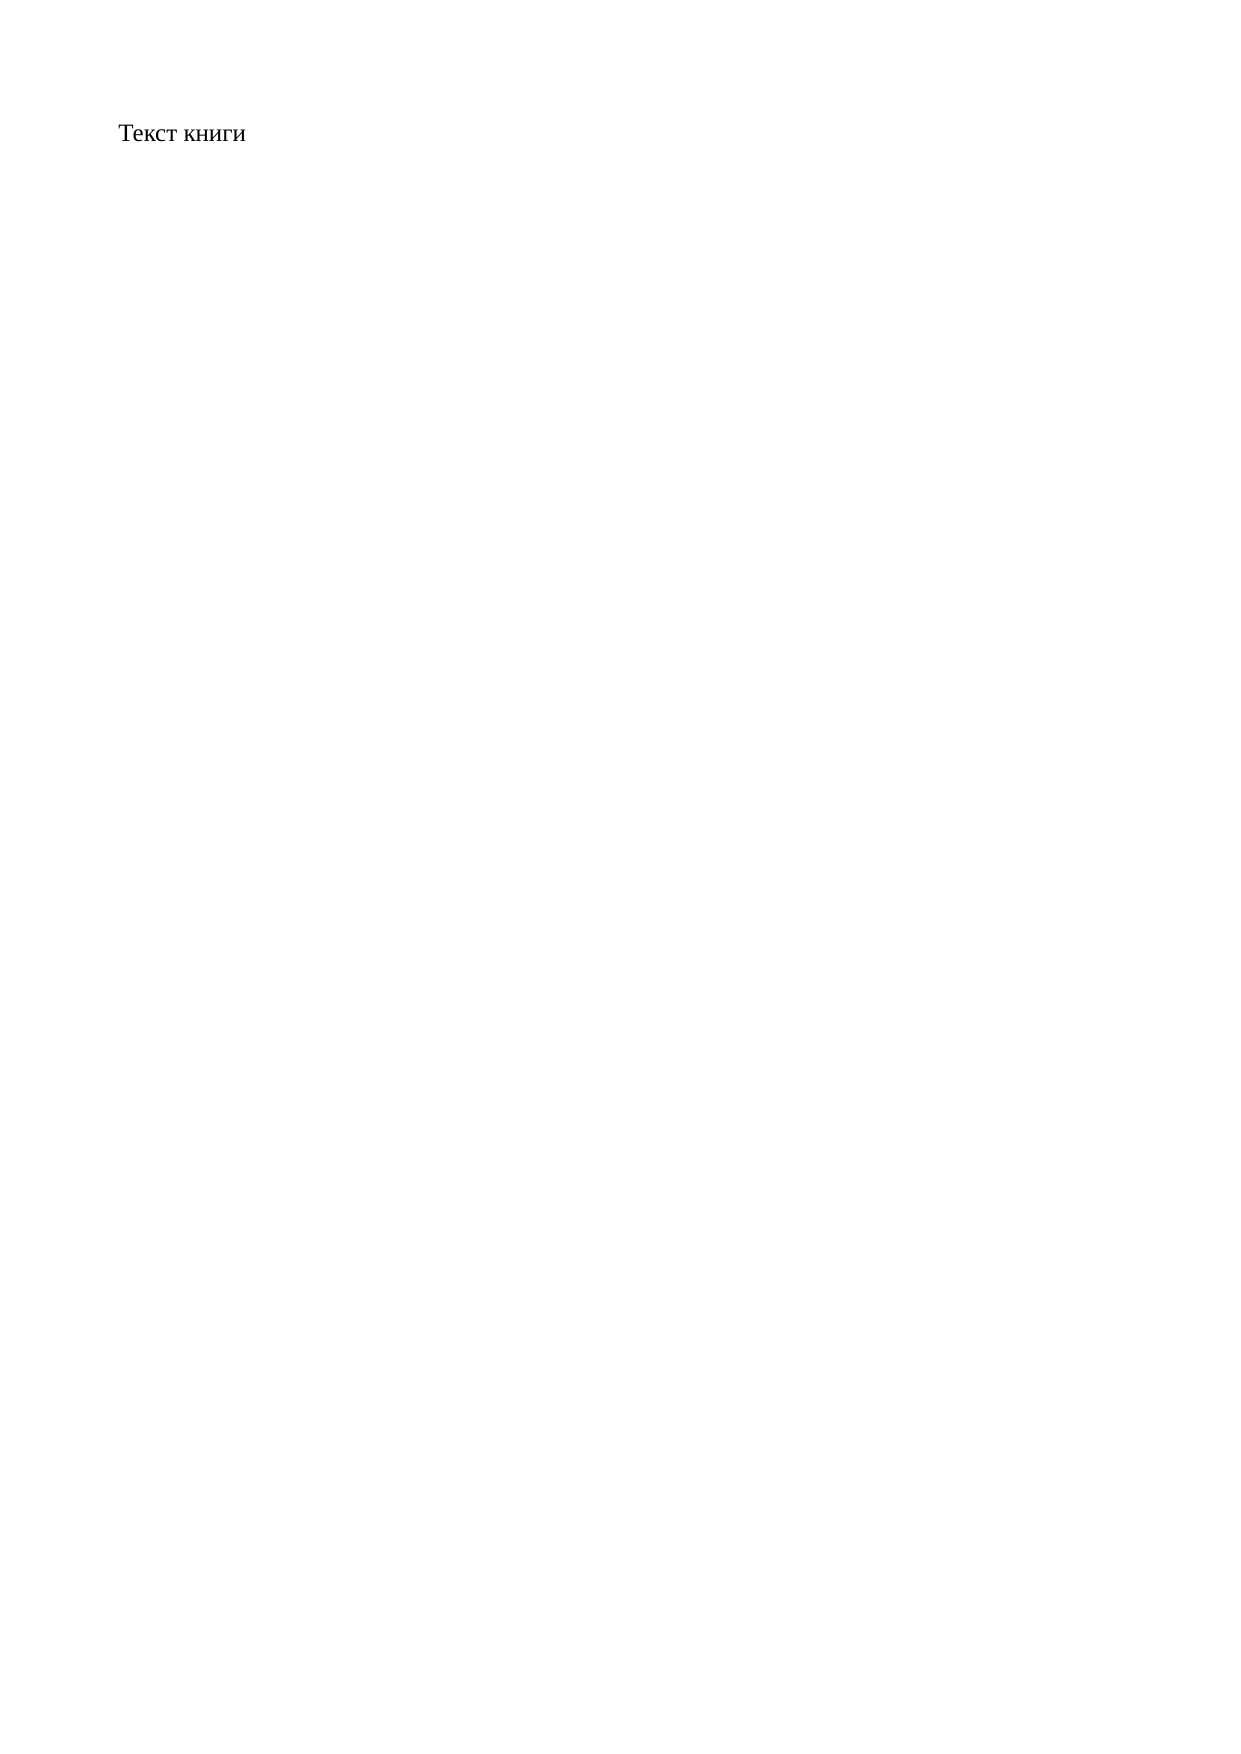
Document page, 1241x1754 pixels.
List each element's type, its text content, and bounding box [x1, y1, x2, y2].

text Текст книги [118, 118, 1122, 147]
